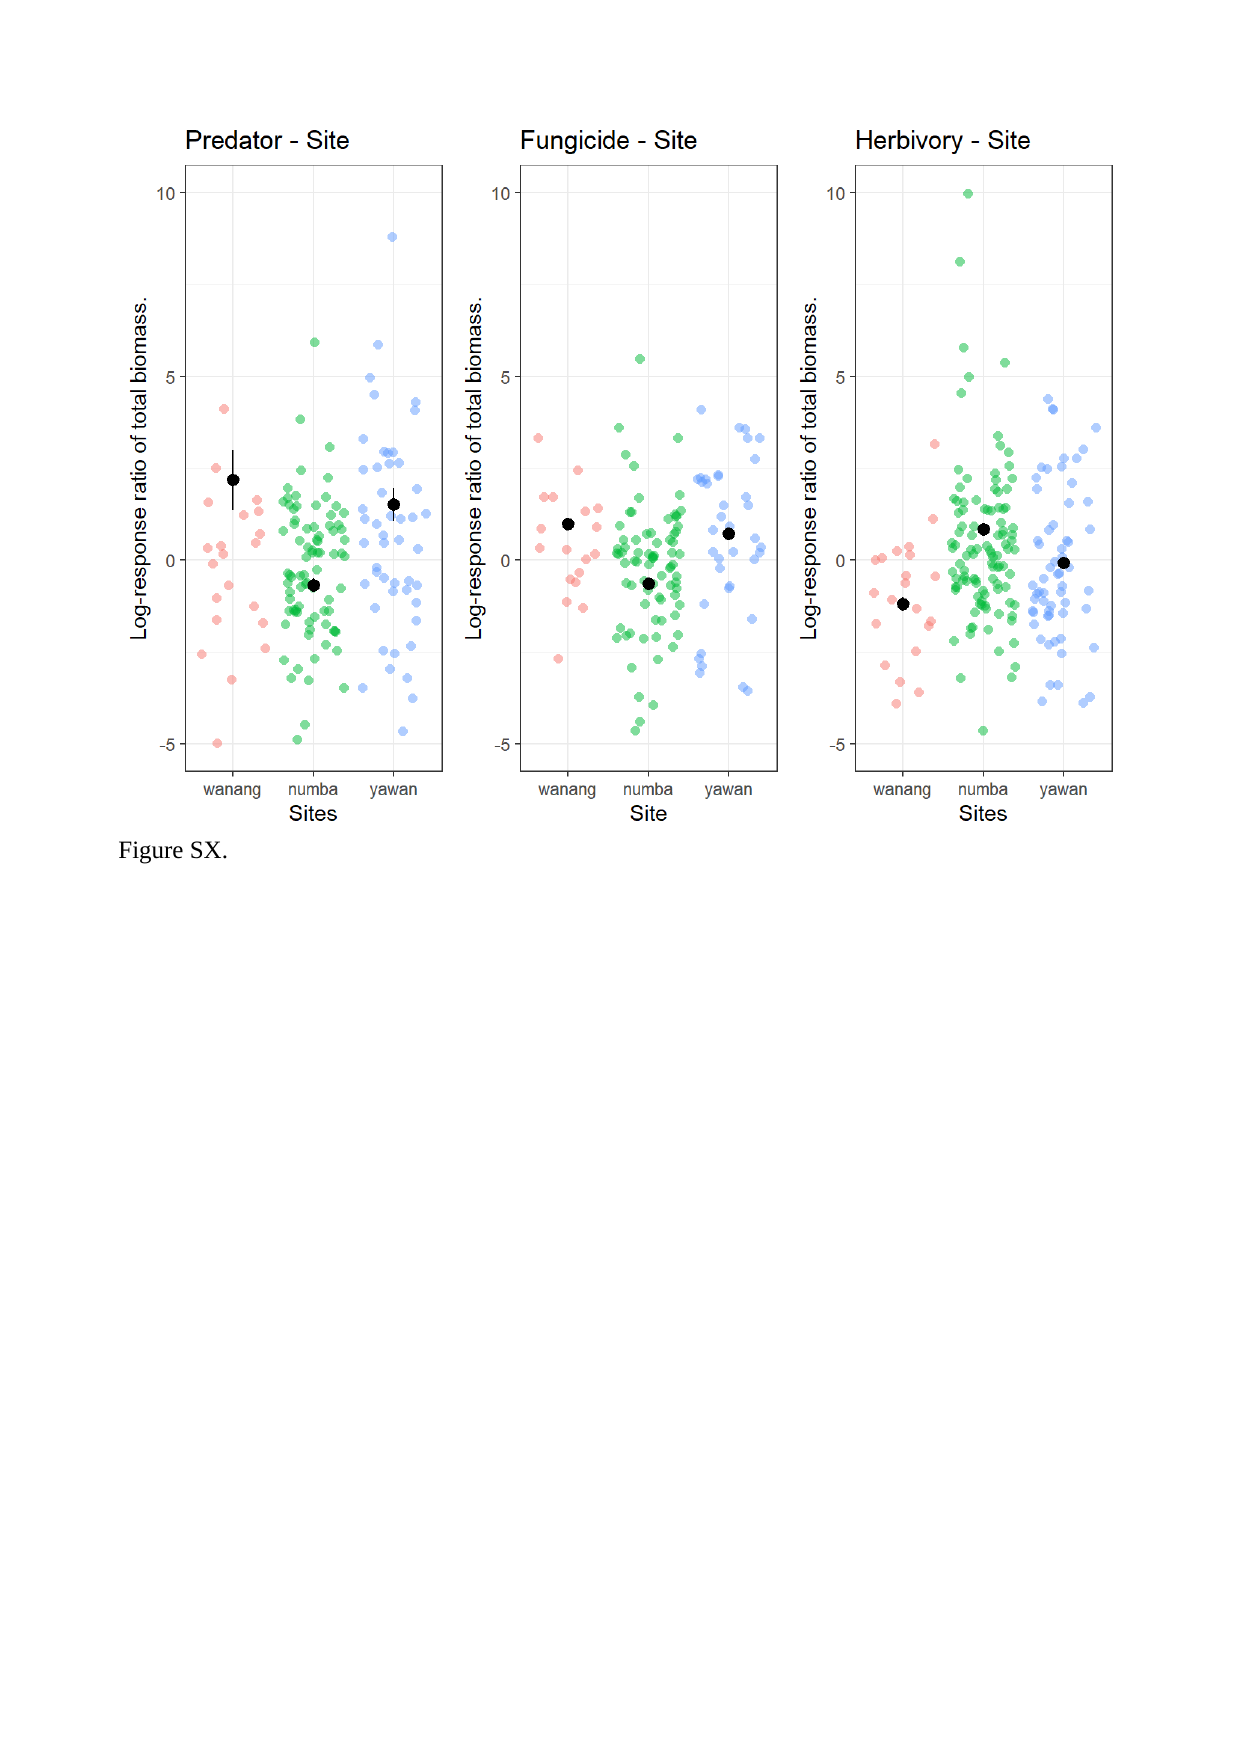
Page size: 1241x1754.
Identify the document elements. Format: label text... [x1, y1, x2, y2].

picture [118, 118, 1123, 836]
text Figure SX. [118, 836, 1122, 864]
